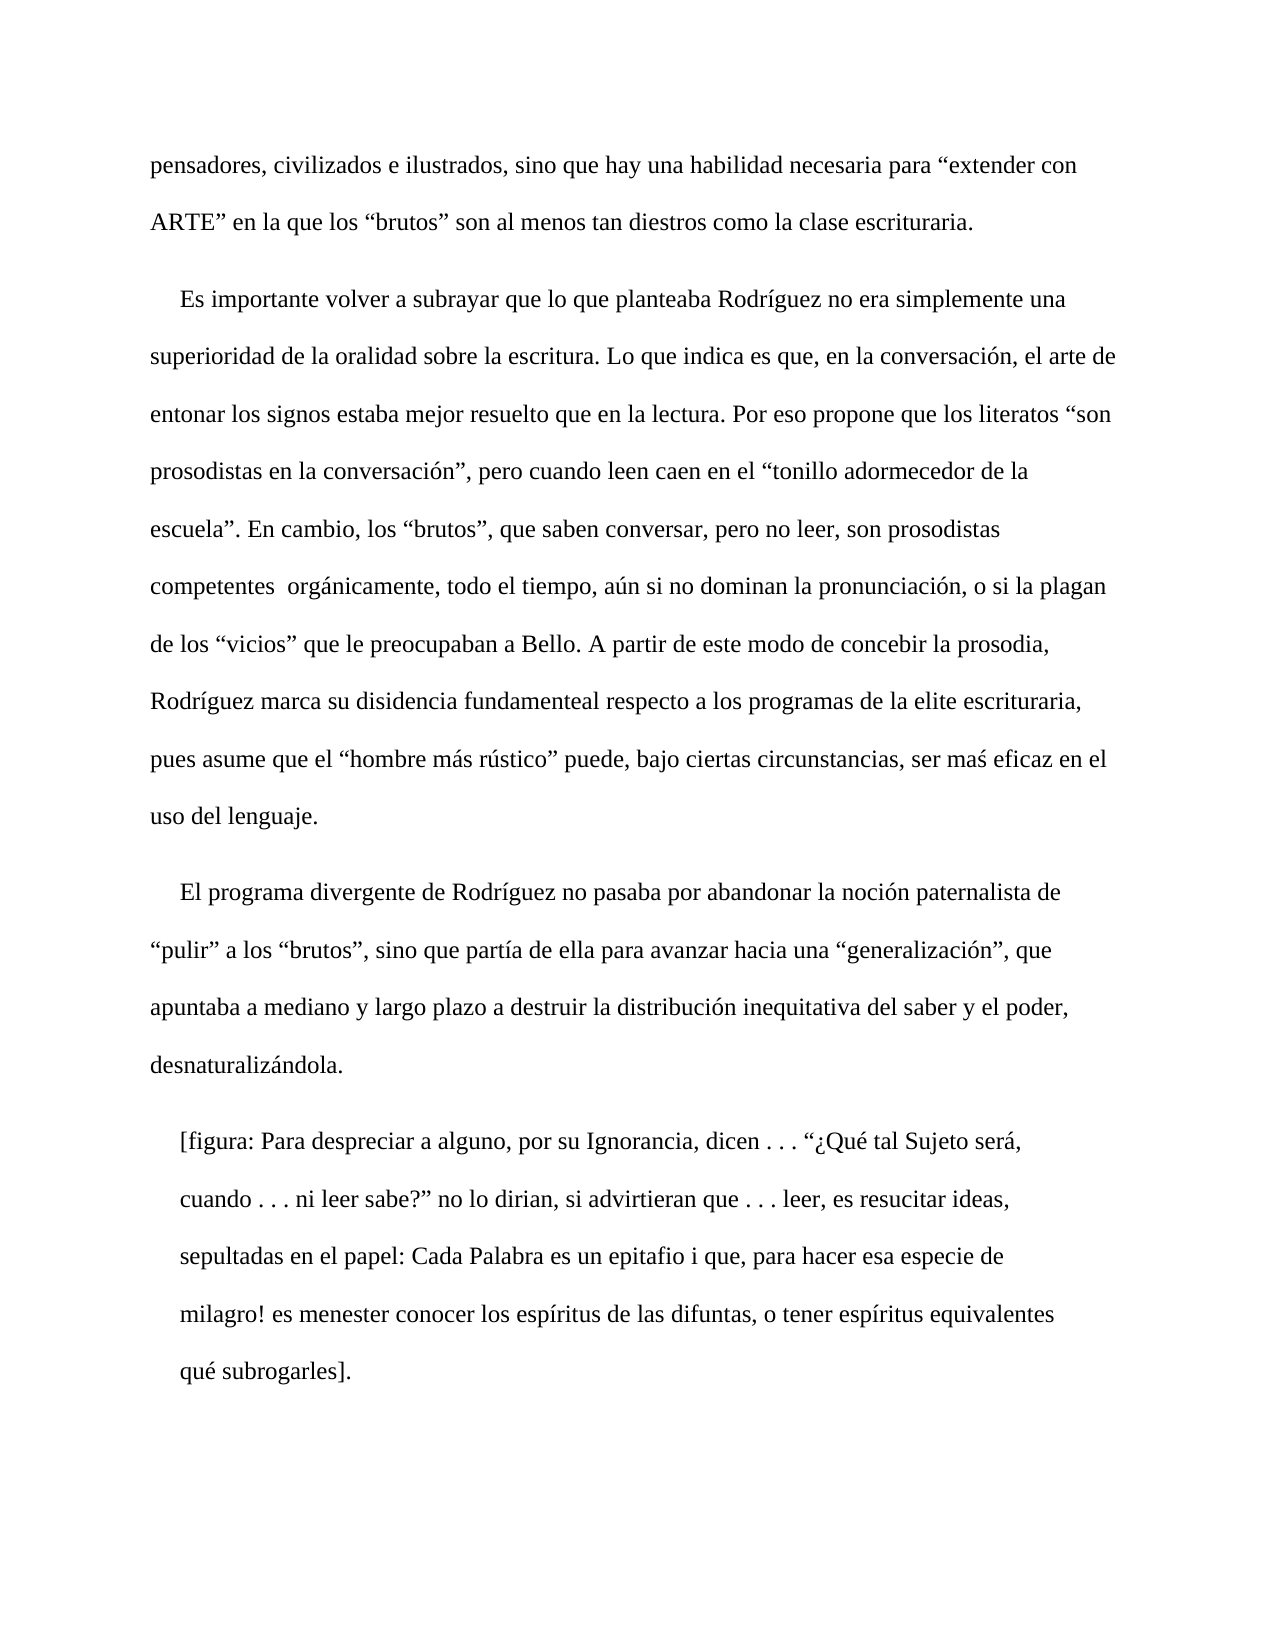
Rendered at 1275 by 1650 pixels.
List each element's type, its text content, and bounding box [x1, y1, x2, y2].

text Es importante volver a subrayar que lo que planteaba Rodríguez no era simplemente una superioridad de la oralidad sobre la escritura. Lo que indica es que, en la conversación, el arte de entonar los signos estaba mejor resuelto que en la lectura. Por eso propone que los literatos “son prosodistas en la conversación”, pero cuando leen caen en el “tonillo adormecedor de la escuela”. En cambio, los “brutos”, que saben conversar, pero no leer, son prosodistas competentes orgánicamente, todo el tiempo, aún si no dominan la pronunciación, o si la plagan de los “vicios” que le preocupaban a Bello. A partir de este modo de concebir la prosodia, Rodríguez marca su disidencia fundamenteal respecto a los programas de la elite escrituraria, pues asume que el “hombre más rústico” puede, bajo ciertas circunstancias, ser maś eficaz en el uso del lenguaje. [150, 284, 1125, 830]
text El programa divergente de Rodríguez no pasaba por abandonar la noción paternalista de “pulir” a los “brutos”, sino que partía de ella para avanzar hacia una “generalización”, que apuntaba a mediano y largo plazo a destruir la distribución inequitativa del saber y el poder, desnaturalizándola. [150, 877, 1125, 1079]
text pensadores, civilizados e ilustrados, sino que hay una habilidad necesaria para “extender con ARTE” en la que los “brutos” son al menos tan diestros como la clase escrituraria. [150, 150, 1125, 236]
text [figura: Para despreciar a alguno, por su Ignorancia, dicen . . . “¿Qué tal Sujeto será, cuando . . . ni leer sabe?” no lo dirian, si advirtieran que . . . leer, es resucitar ideas, sepultadas en el papel: Cada Palabra es un epitafio i que, para hacer esa especie de milagro! es menester conocer los espíritus de las difuntas, o tener espíritus equivalentes qué subrogarles]. [179, 1126, 1096, 1385]
